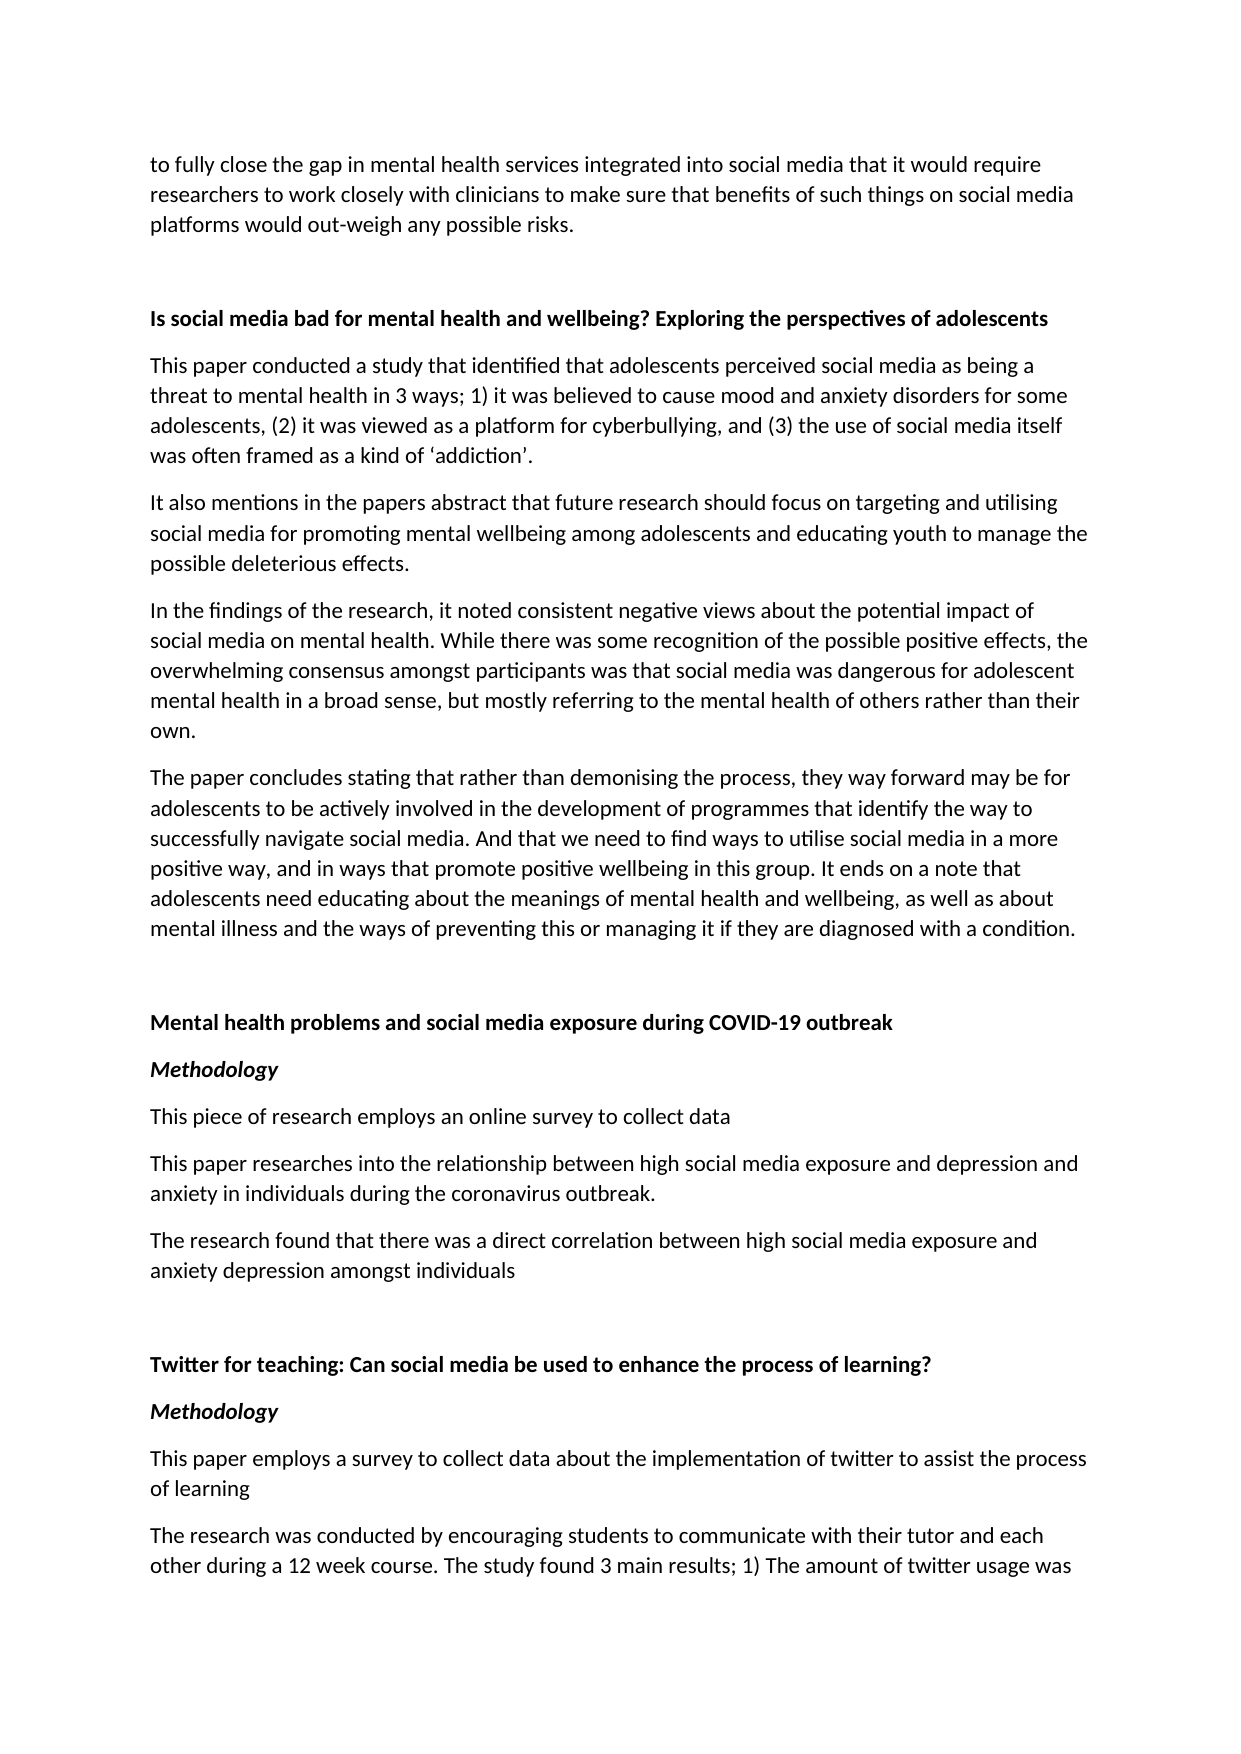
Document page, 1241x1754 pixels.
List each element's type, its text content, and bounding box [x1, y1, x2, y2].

text Mental health problems and social media exposure during COVID-19 outbreak [150, 1008, 1090, 1036]
text The research found that there was a direct correlation between high social media exposure and anxiety depression amongst individuals [150, 1226, 1090, 1284]
text This piece of research employs an online survey to collect data [150, 1102, 1090, 1130]
text The research was conducted by encouraging students to communicate with their tutor and each other during a 12 week course. The study found 3 main results; 1) The amount of twitter usage was [150, 1521, 1090, 1579]
text This paper conducted a study that identified that adolescents perceived social media as being a threat to mental health in 3 ways; 1) it was believed to cause mood and anxiety disorders for some adolescents, (2) it was viewed as a platform for cyberbullying, and (3) the use of social media itself was often framed as a kind of ‘addiction’. [150, 351, 1090, 470]
text Methodology [150, 1055, 1090, 1083]
text The paper concludes stating that rather than demonising the process, they way forward may be for adolescents to be actively involved in the development of programmes that identify the way to successfully navigate social media. And that we need to find ways to utilise social media in a more positive way, and in ways that promote positive wellbeing in this group. It ends on a note that adolescents need educating about the meanings of mental health and wellbeing, as well as about mental illness and the ways of preventing this or managing it if they are diagnosed with a condition. [150, 763, 1090, 943]
text In the findings of the research, it noted consistent negative views about the potential impact of social media on mental health. While there was some recognition of the possible positive effects, the overwhelming consensus amongst participants was that social media was dangerous for adolescent mental health in a broad sense, but mostly referring to the mental health of others rather than their own. [150, 596, 1090, 745]
text Twitter for teaching: Can social media be used to enhance the process of learning? [150, 1350, 1090, 1378]
text to fully close the gap in mental health services integrated into social media that it would require researchers to work closely with clinicians to make sure that benefits of such things on social media platforms would out-weigh any possible risks. [150, 150, 1090, 238]
text It also mentions in the papers abstract that future research should focus on targeting and utilising social media for promoting mental wellbeing among adolescents and educating youth to manage the possible deleterious effects. [150, 488, 1090, 577]
text Is social media bad for mental health and wellbeing? Exploring the perspectives of adolescents [150, 304, 1090, 332]
text This paper employs a survey to collect data about the implementation of twitter to assist the process of learning [150, 1444, 1090, 1502]
text Methodology [150, 1397, 1090, 1425]
text This paper researches into the relationship between high social media exposure and depression and anxiety in individuals during the coronavirus outbreak. [150, 1149, 1090, 1207]
